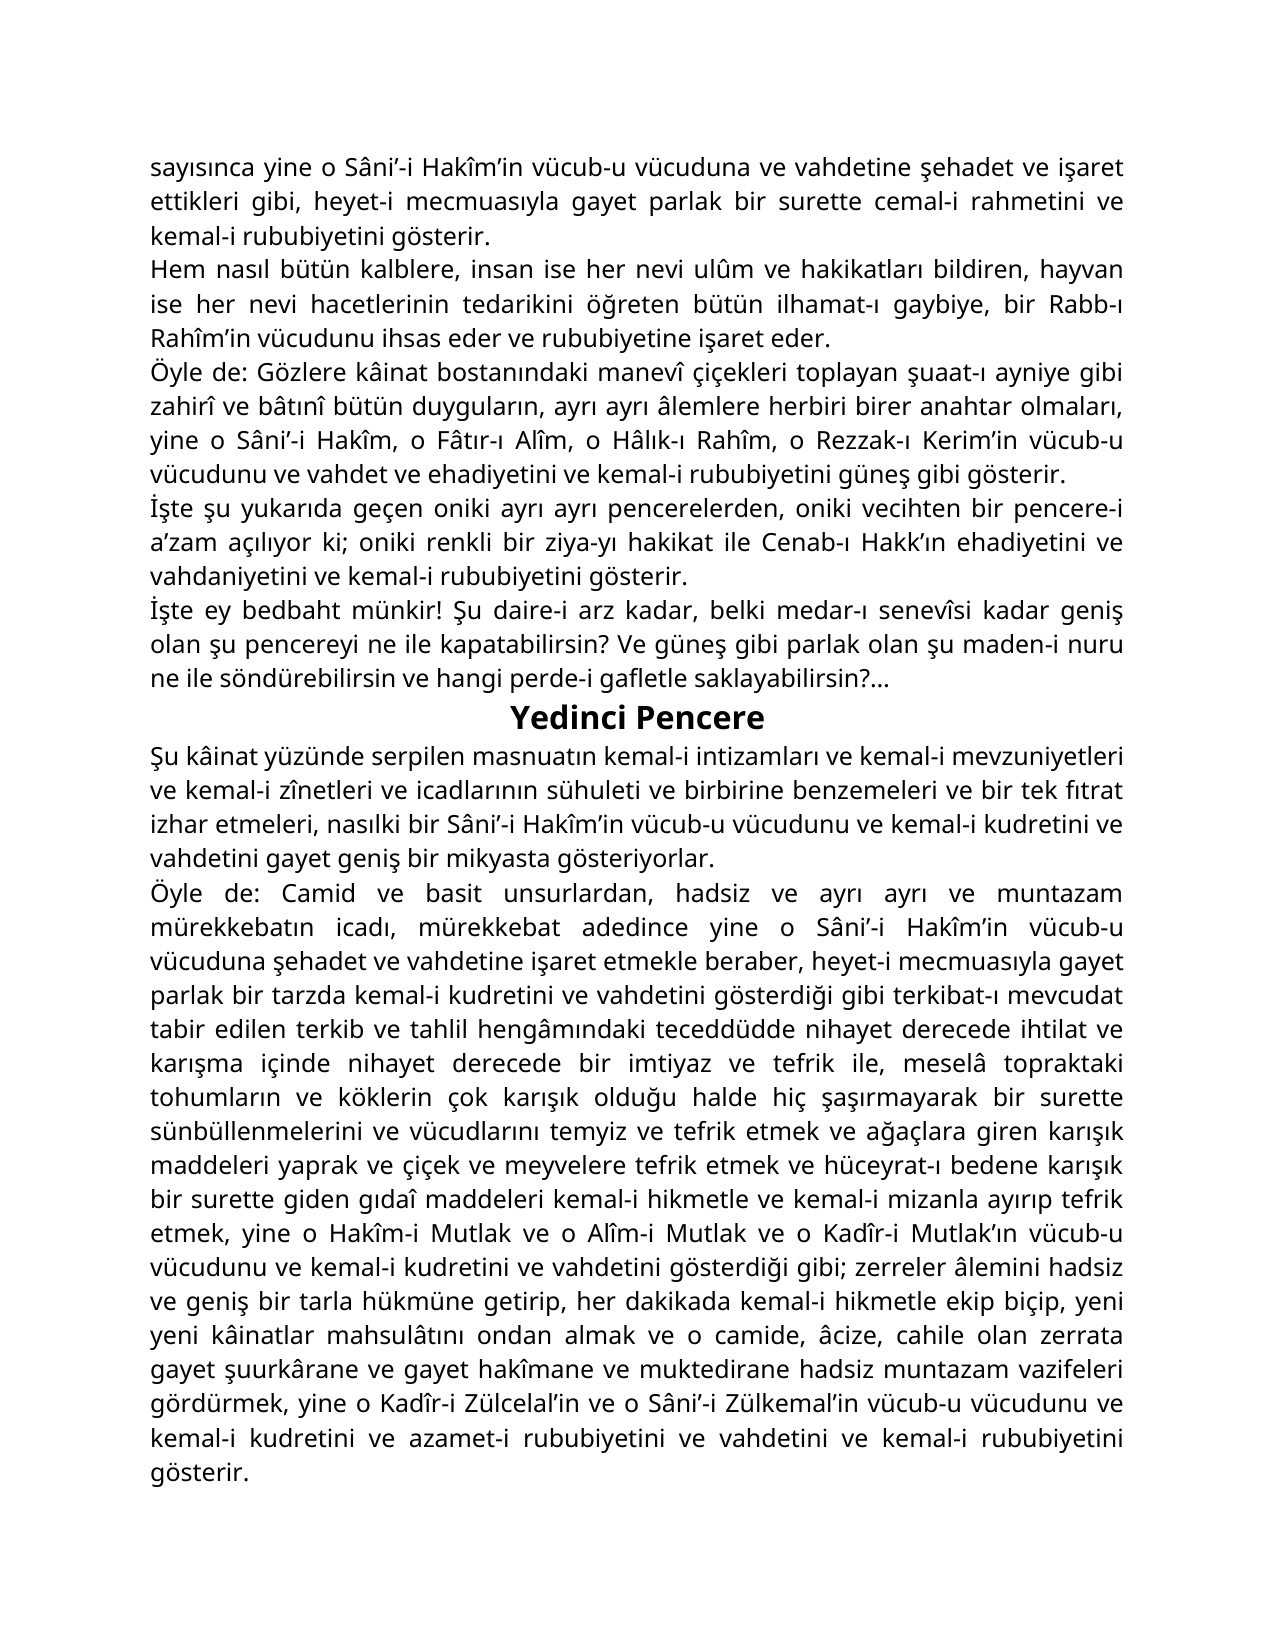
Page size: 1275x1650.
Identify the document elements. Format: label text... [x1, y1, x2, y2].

text Hem nasıl bütün kalblere, insan ise her nevi ulûm ve hakikatları bildiren, hayvan ise her nevi hacetlerinin tedarikini öğreten bütün ilhamat-ı gaybiye, bir Rabb-ı Rahîm’in vücudunu ihsas eder ve rububiyetine işaret eder. [150, 252, 1125, 354]
subtitle Yedinci Pencere [150, 695, 1125, 739]
text Öyle de: Gözlere kâinat bostanındaki manevî çiçekleri toplayan şuaat-ı ayniye gibi zahirî ve bâtınî bütün duyguların, ayrı ayrı âlemlere herbiri birer anahtar olmaları, yine o Sâni’-i Hakîm, o Fâtır-ı Alîm, o Hâlık-ı Rahîm, o Rezzak-ı Kerim’in vücub-u vücudunu ve vahdet ve ehadiyetini ve kemal-i rububiyetini güneş gibi gösterir. [150, 354, 1125, 491]
text sayısınca yine o Sâni’-i Hakîm’in vücub-u vücuduna ve vahdetine şehadet ve işaret ettikleri gibi, heyet-i mecmuasıyla gayet parlak bir surette cemal-i rahmetini ve kemal-i rububiyetini gösterir. [150, 150, 1125, 252]
text Öyle de: Camid ve basit unsurlardan, hadsiz ve ayrı ayrı ve muntazam mürekkebatın icadı, mürekkebat adedince yine o Sâni’-i Hakîm’in vücub-u vücuduna şehadet ve vahdetine işaret etmekle beraber, heyet-i mecmuasıyla gayet parlak bir tarzda kemal-i kudretini ve vahdetini gösterdiği gibi terkibat-ı mevcudat tabir edilen terkib ve tahlil hengâmındaki teceddüdde nihayet derecede ihtilat ve karışma içinde nihayet derecede bir imtiyaz ve tefrik ile, meselâ topraktaki tohumların ve köklerin çok karışık olduğu halde hiç şaşırmayarak bir surette sünbüllenmelerini ve vücudlarını temyiz ve tefrik etmek ve ağaçlara giren karışık maddeleri yaprak ve çiçek ve meyvelere tefrik etmek ve hüceyrat-ı bedene karışık bir surette giden gıdaî maddeleri kemal-i hikmetle ve kemal-i mizanla ayırıp tefrik etmek, yine o Hakîm-i Mutlak ve o Alîm-i Mutlak ve o Kadîr-i Mutlak’ın vücub-u vücudunu ve kemal-i kudretini ve vahdetini gösterdiği gibi; zerreler âlemini hadsiz ve geniş bir tarla hükmüne getirip, her dakikada kemal-i hikmetle ekip biçip, yeni yeni kâinatlar mahsulâtını ondan almak ve o camide, âcize, cahile olan zerrata gayet şuurkârane ve gayet hakîmane ve muktedirane hadsiz muntazam vazifeleri gördürmek, yine o Kadîr-i Zülcelal’in ve o Sâni’-i Zülkemal’in vücub-u vücudunu ve kemal-i kudretini ve azamet-i rububiyetini ve vahdetini ve kemal-i rububiyetini gösterir. [150, 875, 1125, 1488]
text Şu kâinat yüzünde serpilen masnuatın kemal-i intizamları ve kemal-i mevzuniyetleri ve kemal-i zînetleri ve icadlarının sühuleti ve birbirine benzemeleri ve bir tek fıtrat izhar etmeleri, nasılki bir Sâni’-i Hakîm’in vücub-u vücudunu ve kemal-i kudretini ve vahdetini gayet geniş bir mikyasta gösteriyorlar. [150, 739, 1125, 875]
text İşte ey bedbaht münkir! Şu daire-i arz kadar, belki medar-ı senevîsi kadar geniş olan şu pencereyi ne ile kapatabilirsin? Ve güneş gibi parlak olan şu maden-i nuru ne ile söndürebilirsin ve hangi perde-i gafletle saklayabilirsin?… [150, 593, 1125, 695]
text İşte şu yukarıda geçen oniki ayrı ayrı pencerelerden, oniki vecihten bir pencere-i a’zam açılıyor ki; oniki renkli bir ziya-yı hakikat ile Cenab-ı Hakk’ın ehadiyetini ve vahdaniyetini ve kemal-i rububiyetini gösterir. [150, 491, 1125, 593]
